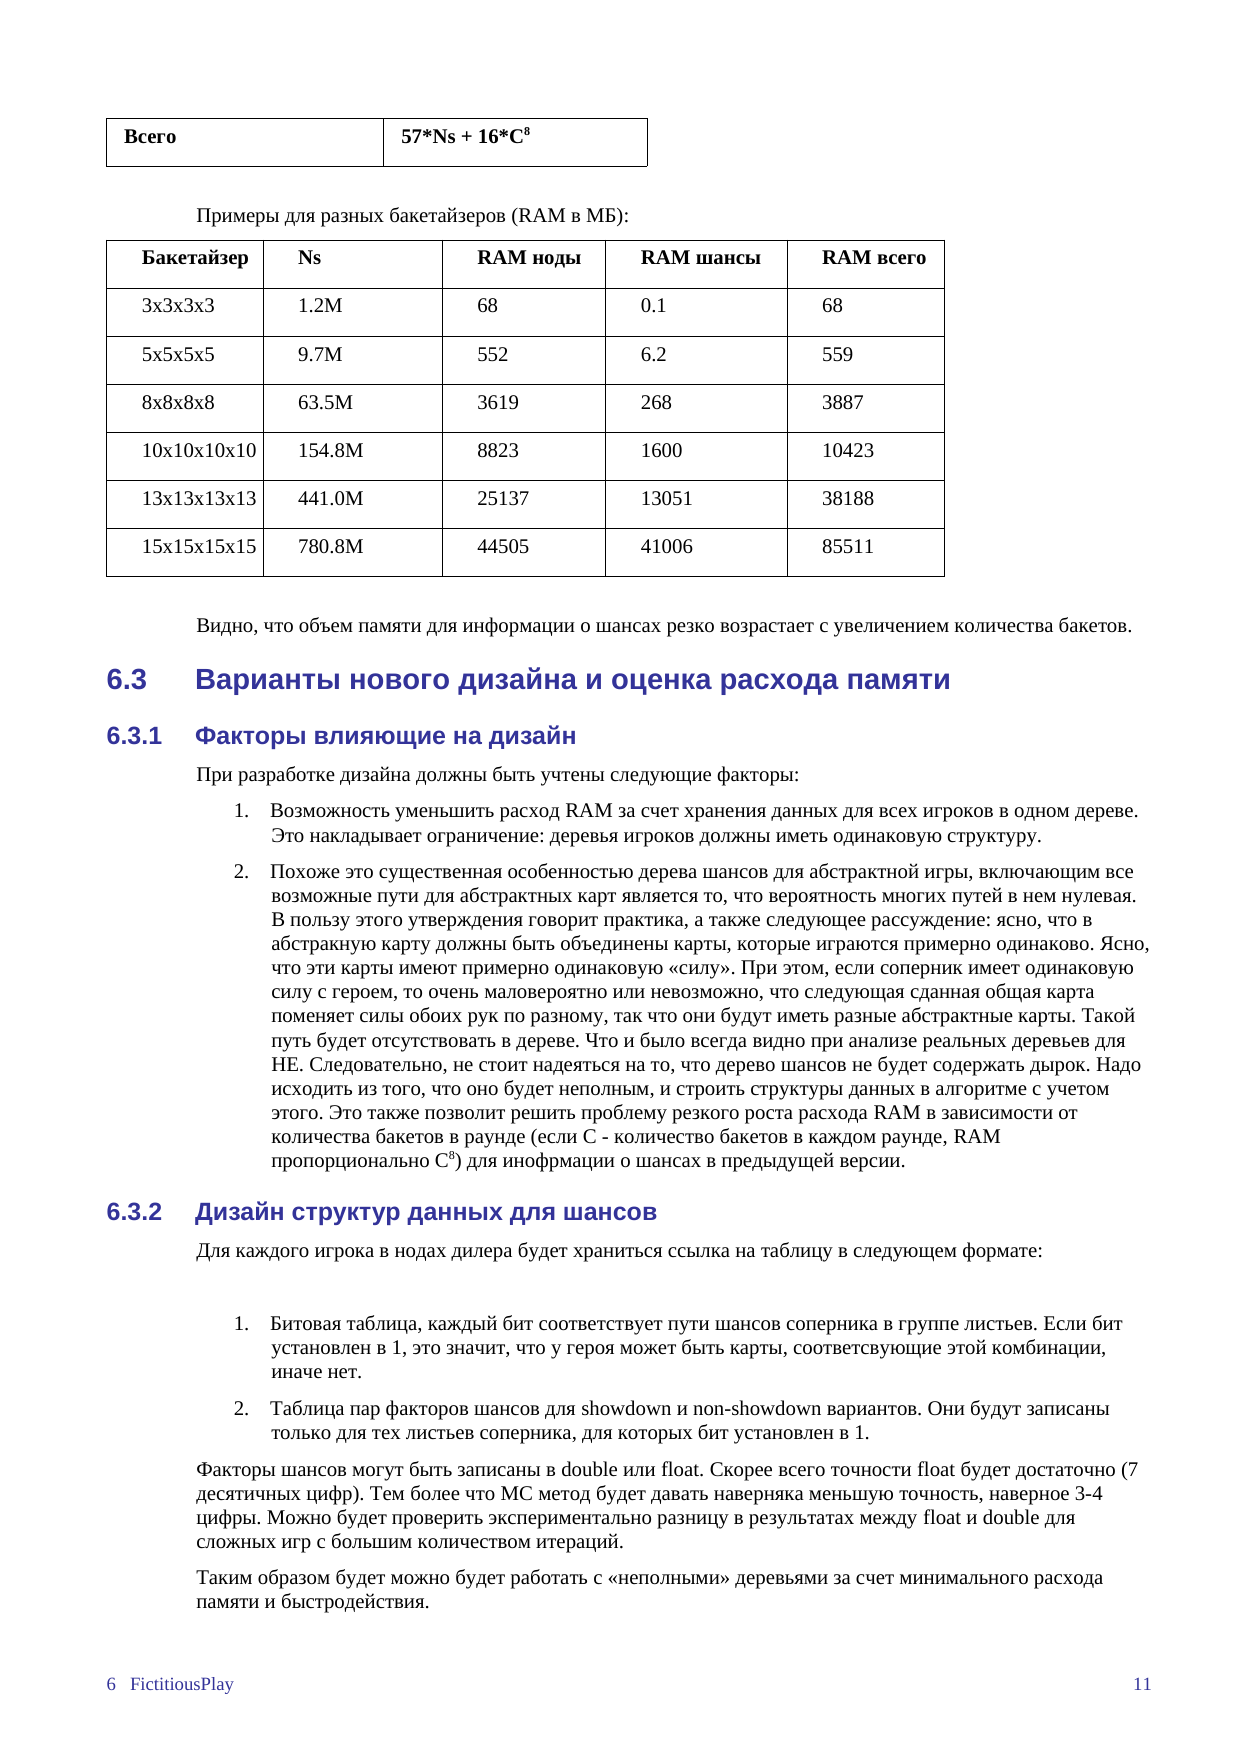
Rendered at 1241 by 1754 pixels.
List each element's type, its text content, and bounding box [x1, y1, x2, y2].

table_cell Всего [107, 119, 383, 166]
list Таблица пар факторов шансов для showdown и non-showdown вариантов. Они будут записаны только для тех листьев соперника, для которых бит установлен в 1. [233, 1396, 1152, 1444]
list Битовая таблица, каждый бит соответствует пути шансов соперника в группе листьев. Если бит установлен в 1, это значит, что у героя может быть карты, соответсвующие этой комбинации, иначе нет. [233, 1311, 1152, 1383]
table_header Бакетайзер [107, 241, 263, 288]
table_header RAM шансы [606, 241, 787, 288]
table_cell 68 [443, 289, 605, 336]
table_header RAM ноды [443, 241, 605, 288]
table_cell 559 [788, 337, 944, 384]
table_cell 63.5M [264, 385, 442, 432]
table_cell 441.0M [264, 481, 442, 528]
table_cell 13x13x13x13 [107, 481, 263, 528]
subtitle Варианты нового дизайна и оценка расхода памяти [106, 662, 1152, 696]
list Похоже это существенная особенностью дерева шансов для абстрактной игры, включающим все возможные пути для абстрактных карт является то, что вероятность многих путей в нем нулевая. В пользу этого утверждения говорит практика, а также следующее рассуждение: ясно, что в абстракную карту должны быть объединены карты, которые играются примерно одинаково. Ясно, что эти карты имеют примерно одинаковую «силу». При этом, если соперник имеет одинаковую силу с героем, то очень маловероятно или невозможно, что следующая сданная общая карта поменяет силы обоих рук по разному, так что они будут иметь разные абстрактные карты. Такой путь будет отсутствовать в дереве. Что и было всегда видно при анализе реальных деревьев для HE. Следовательно, не стоит надеяться на то, что дерево шансов не будет содержать дырок. Надо исходить из того, что оно будет неполным, и строить структуры данных в алгоритме с учетом этого. Это также позволит решить проблему резкого роста расхода RAM в зависимости от количества бакетов в раунде (если С - количество бакетов в каждом раунде, RAM пропорционально С8) для инофрмации о шансах в предыдущей версии. [233, 859, 1152, 1172]
text Примеры для разных бакетайзеров (RAM в МБ): [196, 203, 1152, 227]
subtitle Факторы влияющие на дизайн [106, 721, 1152, 749]
table_cell 44505 [443, 529, 605, 576]
table_cell 57*Ns + 16*C8 [384, 119, 647, 166]
text При разработке дизайна должны быть учтены следующие факторы: [196, 762, 1152, 786]
table_cell 3x3x3x3 [107, 289, 263, 336]
table_cell 1600 [606, 433, 787, 480]
table_cell 38188 [788, 481, 944, 528]
table_header Ns [264, 241, 442, 288]
text Видно, что объем памяти для информации о шансах резко возрастает с увеличением количества бакетов. [196, 613, 1152, 637]
table_cell 68 [788, 289, 944, 336]
table_cell 13051 [606, 481, 787, 528]
text Таким образом будет можно будет работать с «неполными» деревьями за счет минимального расхода памяти и быстродействия. [196, 1565, 1152, 1613]
table_cell 268 [606, 385, 787, 432]
table_cell 85511 [788, 529, 944, 576]
table_cell 9.7M [264, 337, 442, 384]
table_header RAM всего [788, 241, 944, 288]
table_cell 10x10x10x10 [107, 433, 263, 480]
table_cell 5x5x5x5 [107, 337, 263, 384]
table_cell 41006 [606, 529, 787, 576]
table_cell 8x8x8x8 [107, 385, 263, 432]
table_cell 6,2 [606, 337, 787, 384]
table_cell 3887 [788, 385, 944, 432]
table_cell 3619 [443, 385, 605, 432]
table_cell 15x15x15x15 [107, 529, 263, 576]
table_cell 25137 [443, 481, 605, 528]
table_cell 780.8M [264, 529, 442, 576]
subtitle Дизайн структур данных для шансов [106, 1197, 1152, 1226]
table_cell 0,1 [606, 289, 787, 336]
table_cell 1.2M [264, 289, 442, 336]
table_cell 552 [443, 337, 605, 384]
text Для каждого игрока в нодах дилера будет храниться ссылка на таблицу в следующем формате: [196, 1238, 1152, 1262]
list Возможность уменьшить расход RAM за счет хранения данных для всех игроков в одном дереве. Это накладывает ограничение: деревья игроков должны иметь одинаковую структуру. [233, 798, 1152, 847]
table_cell 154.8M [264, 433, 442, 480]
table_cell 8823 [443, 433, 605, 480]
table_cell 10423 [788, 433, 944, 480]
text Факторы шансов могут быть записаны в double или float. Скорее всего точности float будет достаточно (7 десятичных цифр). Тем более что MC метод будет давать наверняка меньшую точность, наверное 3-4 цифры. Можно будет проверить экспериментально разницу в результатах между float и double для сложных игр с большим количеством итераций. [196, 1457, 1152, 1553]
